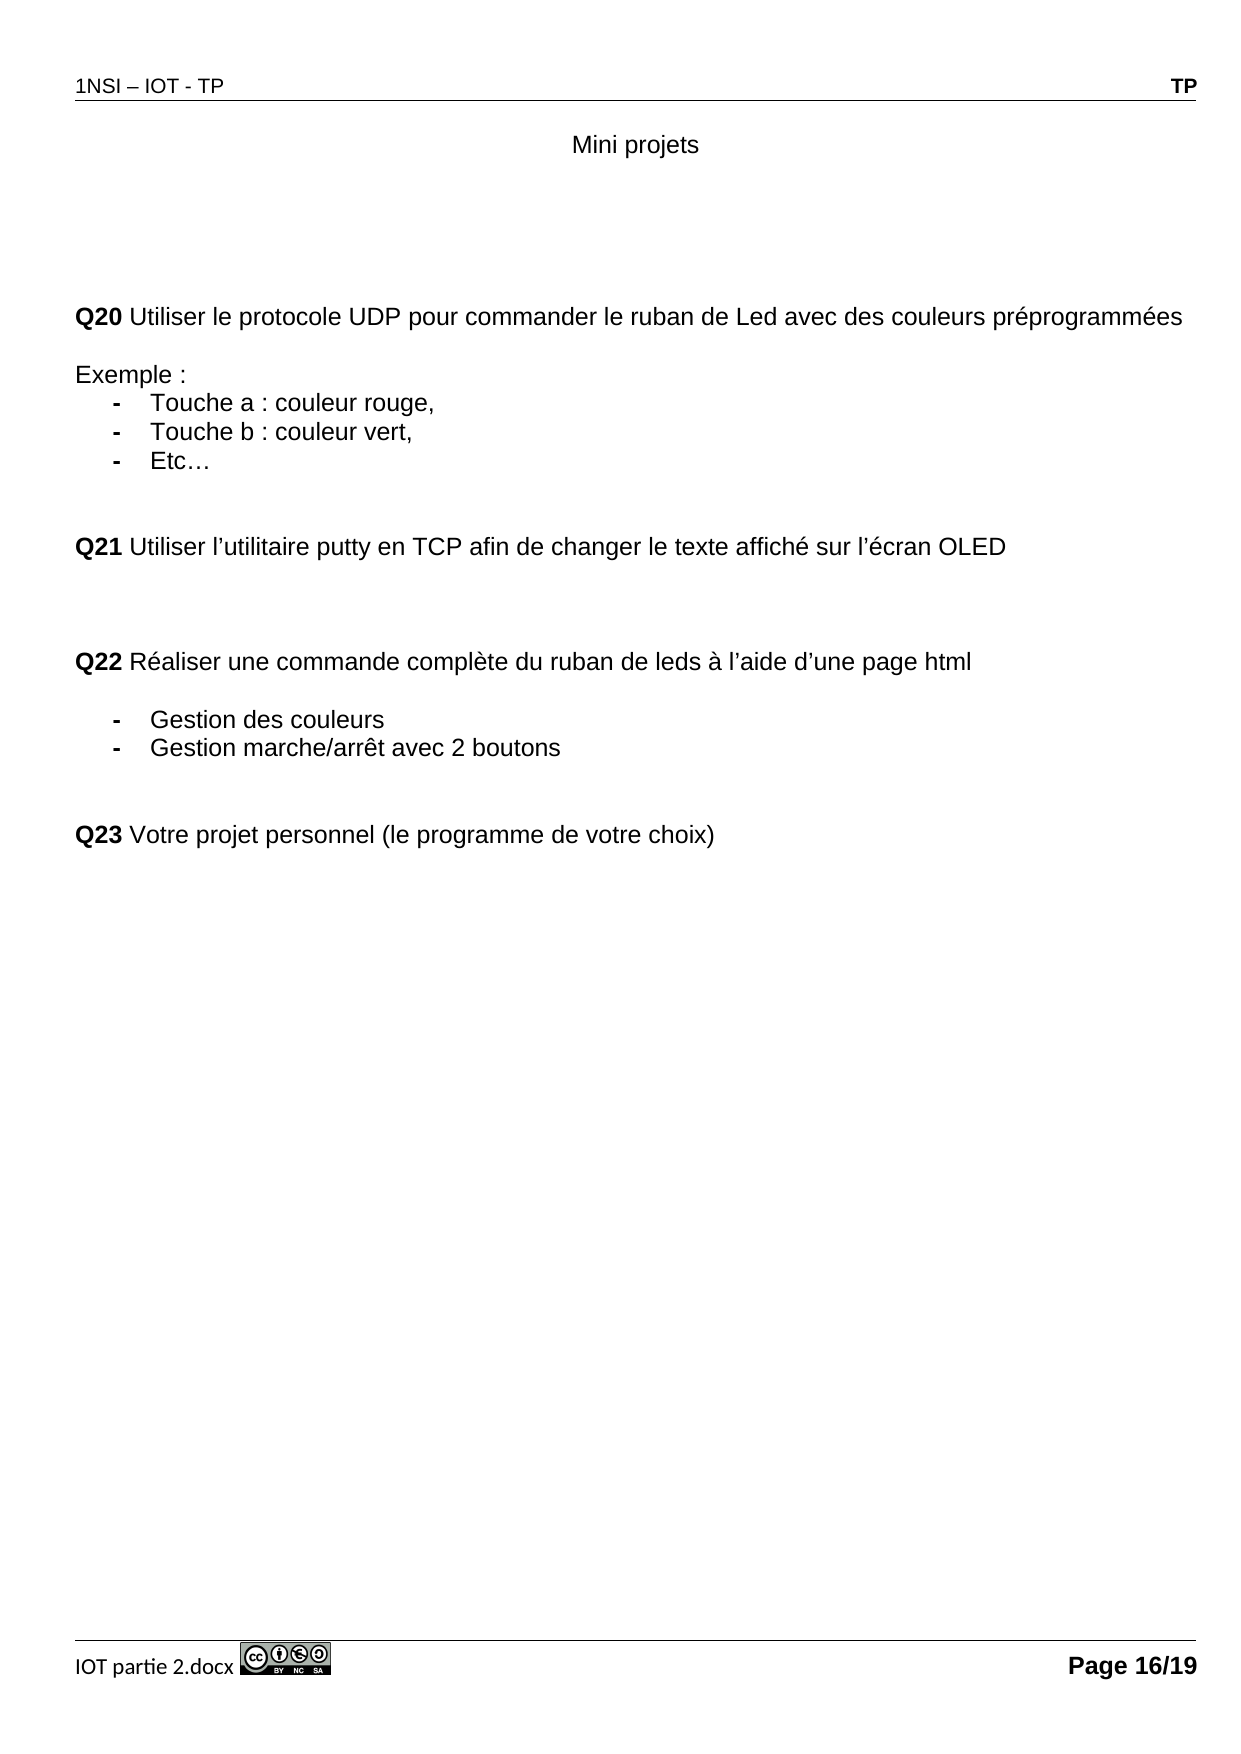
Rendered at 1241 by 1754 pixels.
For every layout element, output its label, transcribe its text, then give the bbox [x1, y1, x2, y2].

text Exemple : [75, 359, 1196, 388]
list Gestion marche/arrêt avec 2 boutons [112, 733, 1196, 762]
text Q23 Votre projet personnel (le programme de votre choix) [75, 819, 1196, 848]
picture [240, 1642, 331, 1675]
list Touche a : couleur rouge, [112, 388, 1196, 417]
list Gestion des couleurs [112, 704, 1196, 733]
text Mini projets [75, 129, 1196, 158]
text Q20 Utiliser le protocole UDP pour commander le ruban de Led avec des couleurs préprogrammées [75, 302, 1196, 331]
text Q21 Utiliser l’utilitaire putty en TCP afin de changer le texte affiché sur l’écran OLED [75, 532, 1196, 561]
text Q22 Réaliser une commande complète du ruban de leds à l’aide d’une page html [75, 647, 1196, 676]
list Touche b : couleur vert, [112, 417, 1196, 446]
list Etc… [112, 446, 1196, 474]
